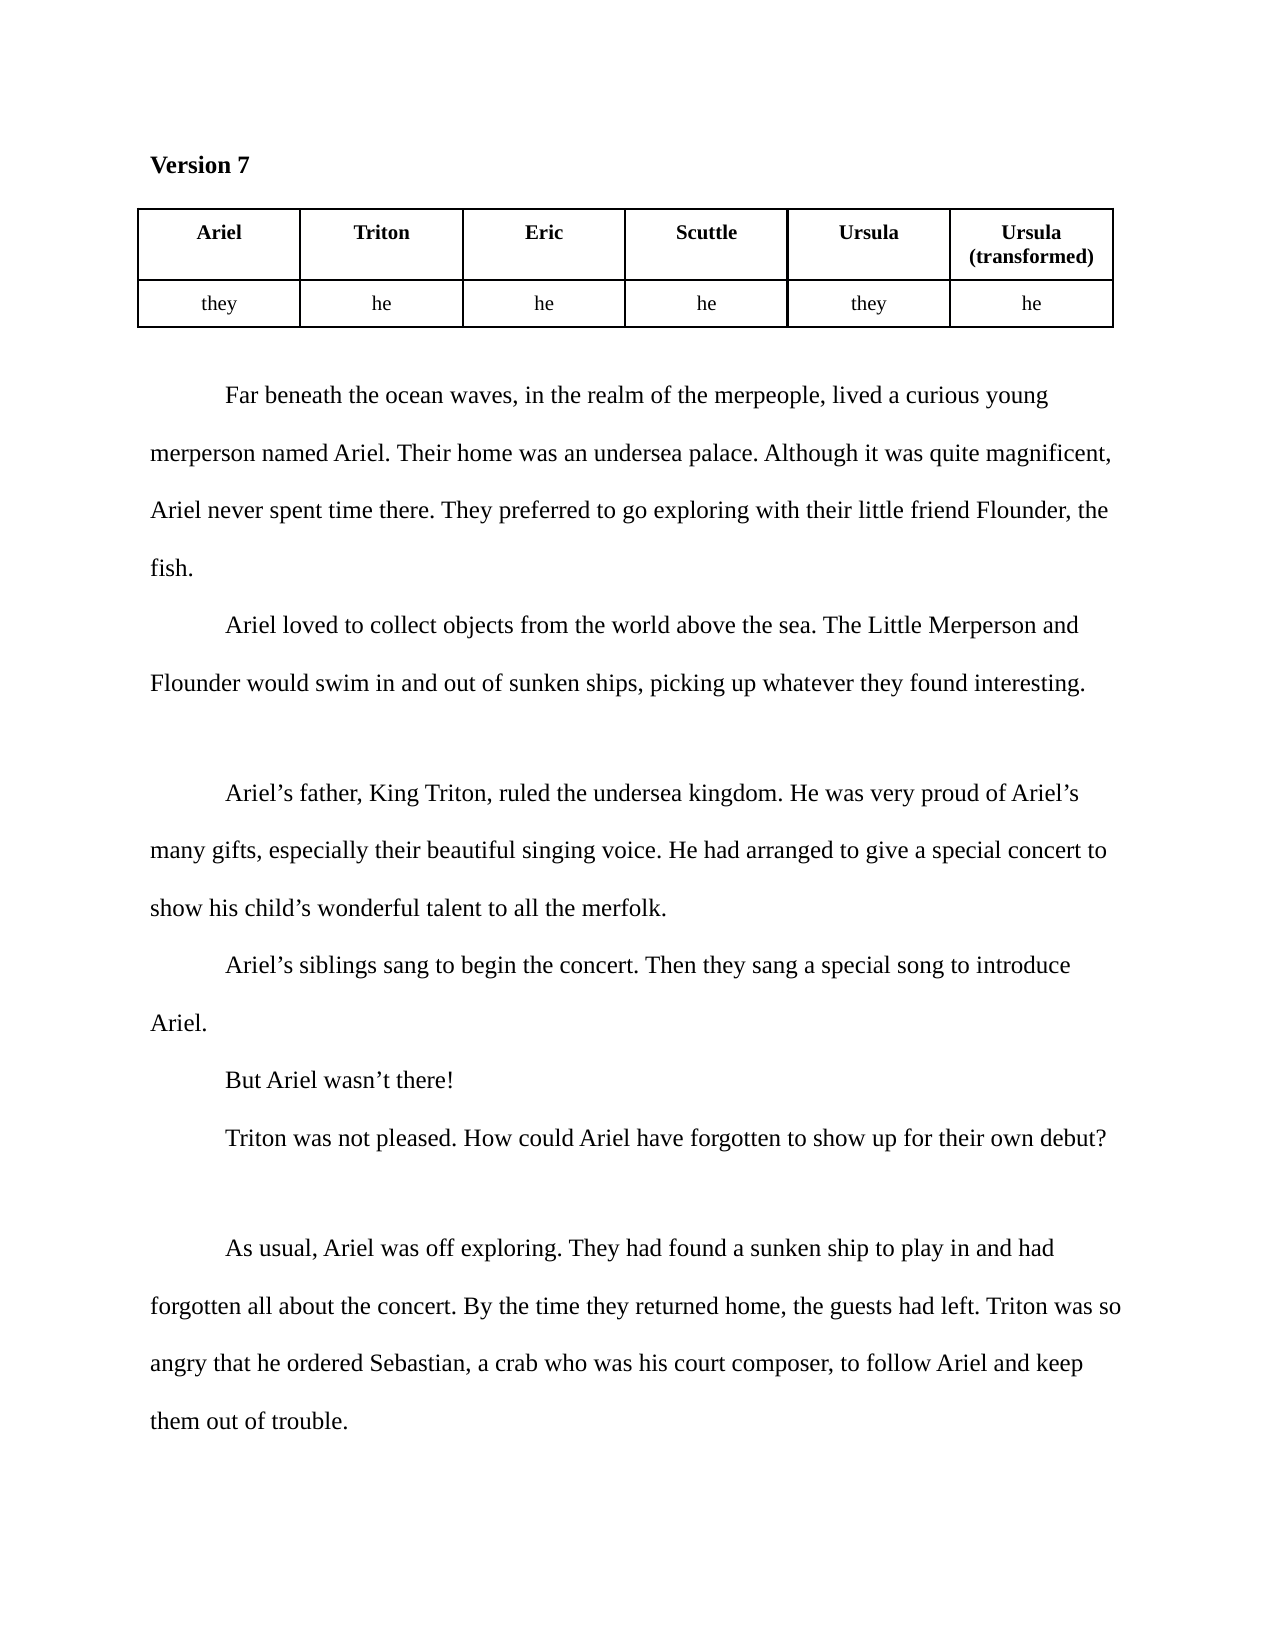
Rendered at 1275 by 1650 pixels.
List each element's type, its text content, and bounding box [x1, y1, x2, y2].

text Ariel’s father, King Triton, ruled the undersea kingdom. He was very proud of Ariel’s many gifts, especially their beautiful singing voice. He had arranged to give a special concert to show his child’s wonderful talent to all the merfolk. [150, 778, 1125, 922]
table_cell they [789, 281, 949, 326]
table_header Scuttle [626, 210, 786, 278]
text Ariel loved to collect objects from the world above the sea. The Little Merperson and Flounder would swim in and out of sunken ships, picking up whatever they found interesting. [150, 610, 1125, 697]
table_cell he [951, 281, 1112, 326]
table_cell he [626, 281, 786, 326]
text Far beneath the ocean waves, in the realm of the merpeople, lived a curious young merperson named Ariel. Their home was an undersea palace. Although it was quite magnificent, Ariel never spent time there. They preferred to go exploring with their little friend Flounder, the fish. [150, 380, 1125, 582]
table_header Ursula [789, 210, 949, 278]
text But Ariel wasn’t there! [150, 1066, 1125, 1094]
table_cell he [301, 281, 462, 326]
text As usual, Ariel was off exploring. They had found a sunken ship to play in and had forgotten all about the concert. By the time they returned home, the guests had left. Triton was so angry that he ordered Sebastian, a crab who was his court composer, to follow Ariel and keep them out of trouble. [150, 1233, 1125, 1434]
text Version 7 [150, 150, 1125, 179]
table_header Eric [464, 210, 624, 278]
table_cell he [464, 281, 624, 326]
table_header Triton [301, 210, 462, 278]
text Ariel’s siblings sang to begin the concert. Then they sang a special song to introduce Ariel. [150, 951, 1125, 1037]
table_cell they [139, 281, 299, 326]
table_header Ursula (transformed) [951, 210, 1112, 278]
text Triton was not pleased. How could Ariel have forgotten to show up for their own debut? [150, 1123, 1125, 1152]
table_header Ariel [139, 210, 299, 278]
